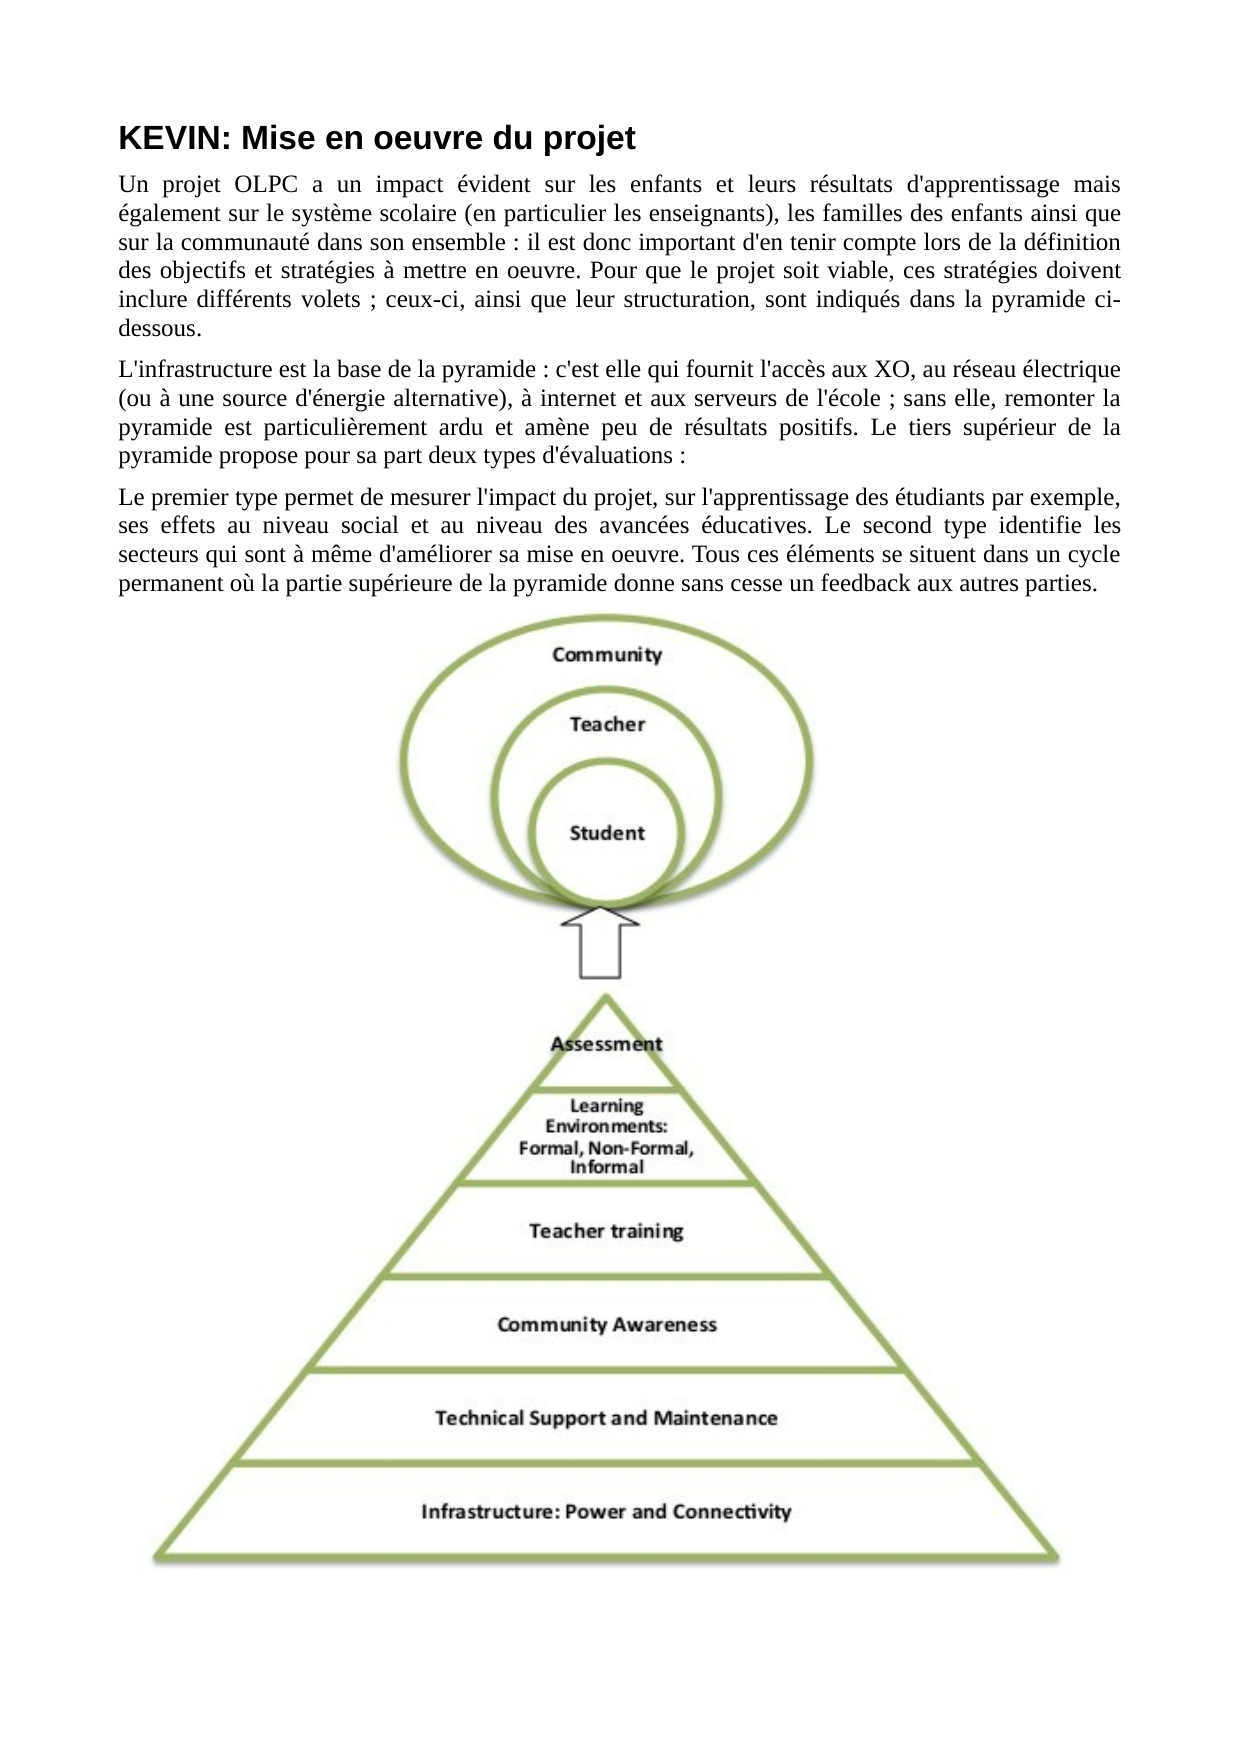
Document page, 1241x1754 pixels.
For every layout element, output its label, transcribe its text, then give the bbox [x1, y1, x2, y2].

subtitle KEVIN: Mise en oeuvre du projet [118, 118, 1122, 157]
text L'infrastructure est la base de la pyramide : c'est elle qui fournit l'accès aux XO, au réseau électrique (ou à une source d'énergie alternative), à internet et aux serveurs de l'école ; sans elle, remonter la pyramide est particulièrement ardu et amène peu de résultats positifs. Le tiers supérieur de la pyramide propose pour sa part deux types d'évaluations : [118, 354, 1122, 469]
text Le premier type permet de mesurer l'impact du projet, sur l'apprentissage des étudiants par exemple, ses effets au niveau social et au niveau des avancées éducatives. Le second type identifie les secteurs qui sont à même d'améliorer sa mise en oeuvre. Tous ces éléments se situent dans un cycle permanent où la partie supérieure de la pyramide donne sans cesse un feedback aux autres parties. [118, 482, 1122, 597]
text Un projet OLPC a un impact évident sur les enfants et leurs résultats d'apprentissage mais également sur le système scolaire (en particulier les enseignants), les familles des enfants ainsi que sur la communauté dans son ensemble : il est donc important d'en tenir compte lors de la définition des objectifs et stratégies à mettre en oeuvre. Pour que le projet soit viable, ces stratégies doivent inclure différents volets ; ceux-ci, ainsi que leur structuration, sont indiqués dans la pyramide ci-dessous. [118, 169, 1122, 342]
picture [87, 609, 1153, 1580]
